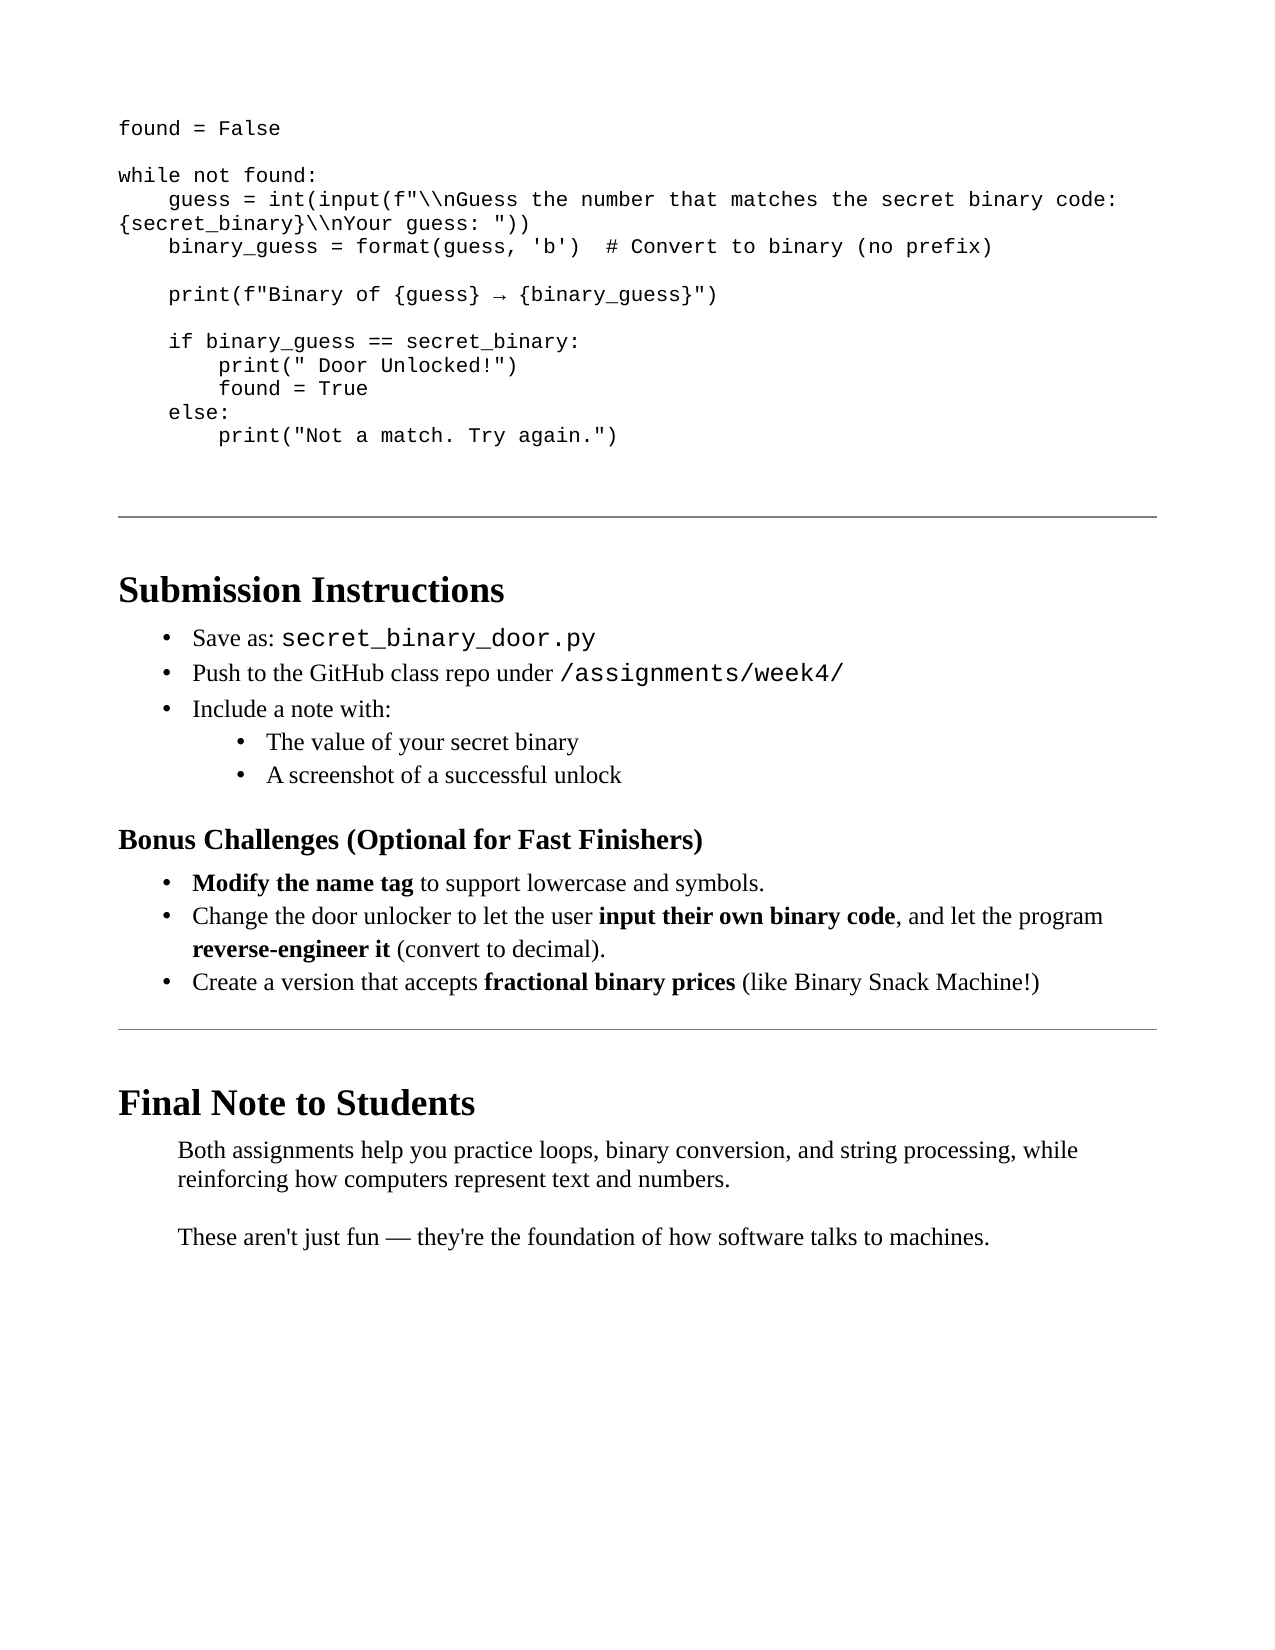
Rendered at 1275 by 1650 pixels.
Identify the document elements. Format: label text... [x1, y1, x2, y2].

text print(f"Binary of {guess} → {binary_guess}") [118, 284, 1157, 307]
subtitle Bonus Challenges (Optional for Fast Finishers) [118, 822, 1157, 856]
list Modify the name tag to support lowercase and symbols. [162, 868, 1157, 897]
list The value of your secret binary [236, 727, 1157, 756]
text while not found: [118, 165, 1157, 189]
list Save as: secret_binary_door.py [162, 623, 1157, 654]
subtitle Final Note to Students [118, 1080, 1157, 1123]
text binary_guess = format(guess, 'b') # Convert to binary (no prefix) [118, 236, 1157, 260]
list A screenshot of a successful unlock [236, 760, 1157, 789]
text print("Not a match. Try again.") [118, 426, 1157, 449]
list Push to the GitHub class repo under /assignments/week4/ [162, 658, 1157, 689]
text Both assignments help you practice loops, binary conversion, and string processing, while reinforcing how computers represent text and numbers. [177, 1136, 1098, 1193]
text if binary_guess == secret_binary: [118, 331, 1157, 354]
subtitle Submission Instructions [118, 567, 1157, 611]
list Include a note with: [162, 694, 1157, 723]
text else: [118, 402, 1157, 426]
text found = False [118, 118, 1157, 142]
list Create a version that accepts fractional binary prices (like Binary Snack Machine!) [162, 967, 1157, 996]
text found = True [118, 378, 1157, 402]
text These aren't just fun — they're the foundation of how software talks to machines. [177, 1222, 1098, 1251]
text guess = int(input(f"\\nGuess the number that matches the secret binary code: {secret_binary}\\nYour guess: ")) [118, 189, 1157, 236]
list Change the door unlocker to let the user input their own binary code, and let the program reverse-engineer it (convert to decimal). [162, 901, 1157, 963]
text print(" Door Unlocked!") [118, 354, 1157, 378]
